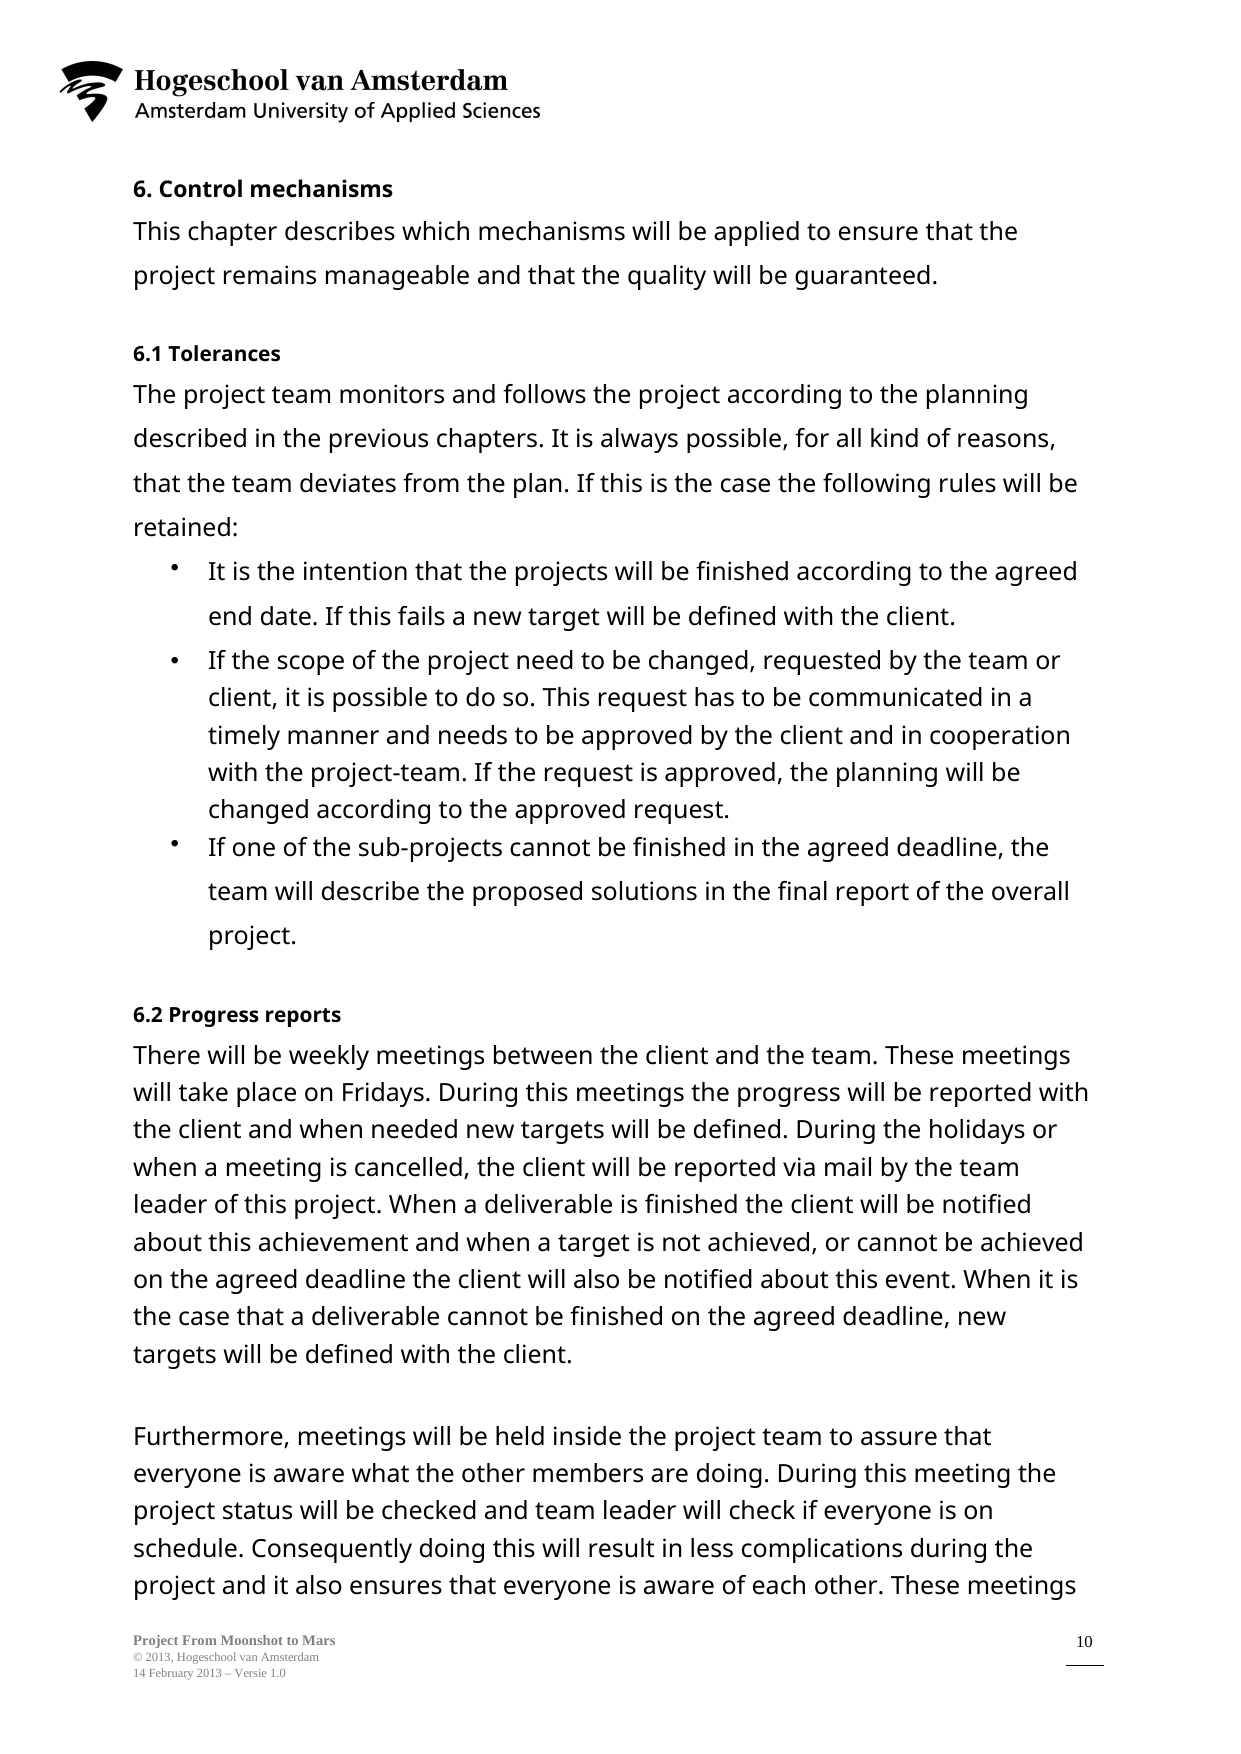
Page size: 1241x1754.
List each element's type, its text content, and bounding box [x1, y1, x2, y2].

text This chapter describes which mechanisms will be applied to ensure that the project remains manageable and that the quality will be guaranteed. [133, 213, 1092, 292]
text There will be weekly meetings between the client and the team. These meetings will take place on Fridays. During this meetings the progress will be reported with the client and when needed new targets will be defined. During the holidays or when a meeting is cancelled, the client will be reported via mail by the team leader of this project. When a deliverable is finished the client will be notified about this achievement and when a target is not achieved, or cannot be achieved on the agreed deadline the client will also be notified about this event. When it is the case that a deliverable cannot be finished on the agreed deadline, new targets will be defined with the client. [133, 1037, 1092, 1371]
subtitle 6.2 Progress reports [133, 1000, 1022, 1028]
list If one of the sub-projects cannot be finished in the agreed deadline, the team will describe the proposed solutions in the final report of the overall project. [170, 829, 1092, 952]
subtitle 6.1 Tolerances [133, 339, 1022, 368]
picture [0, 0, 622, 123]
subtitle 6. Control mechanisms [133, 173, 1092, 204]
text Furthermore, meetings will be held inside the project team to assure that everyone is aware what the other members are doing. During this meeting the project status will be checked and team leader will check if everyone is on schedule. Consequently doing this will result in less complications during the project and it also ensures that everyone is aware of each other. These meetings [133, 1418, 1092, 1602]
text The project team monitors and follows the project according to the planning described in the previous chapters. It is always possible, for all kind of reasons, that the team deviates from the plan. If this is the case the following rules will be retained: [133, 377, 1092, 544]
list It is the intention that the projects will be finished according to the agreed end date. If this fails a new target will be defined with the client. [170, 554, 1092, 632]
list If the scope of the project need to be changed, requested by the team or client, it is possible to do so. This request has to be communicated in a timely manner and needs to be approved by the client and in cooperation with the project-team. If the request is approved, the planning will be changed according to the approved request. [170, 642, 1092, 826]
